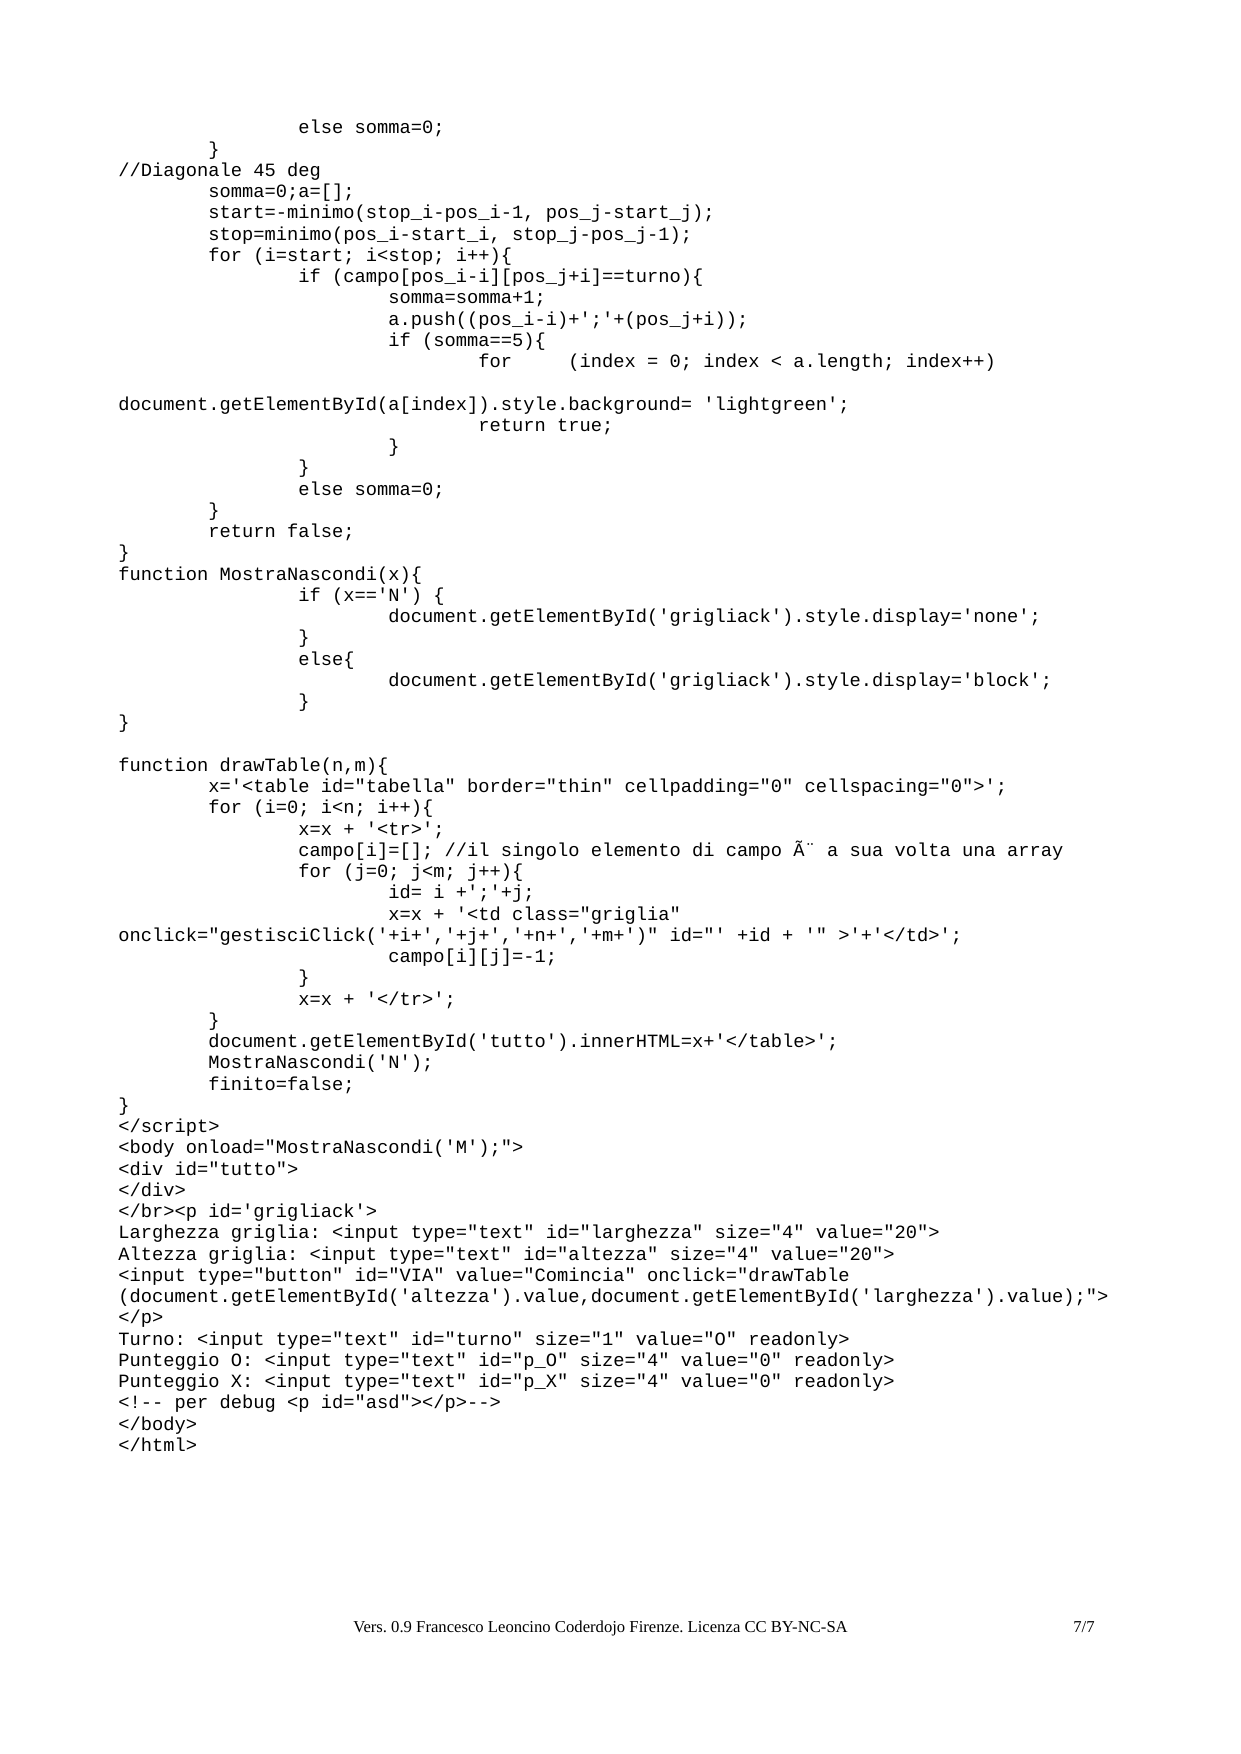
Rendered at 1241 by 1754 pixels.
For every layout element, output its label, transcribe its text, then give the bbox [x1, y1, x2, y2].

text } [118, 139, 1122, 161]
text return true; [118, 416, 1122, 437]
text </p> [118, 1308, 1122, 1329]
text campo[i][j]=-1; [118, 947, 1122, 968]
text </br><p id='grigliack'> [118, 1202, 1122, 1223]
text if (x=='N') { [118, 586, 1122, 607]
text x=x + '<tr>'; [118, 819, 1122, 841]
text x=x + '</tr>'; [118, 989, 1122, 1011]
text } [118, 437, 1122, 458]
text Turno: <input type="text" id="turno" size="1" value="O" readonly> [118, 1329, 1122, 1351]
text } [118, 1011, 1122, 1032]
text else somma=0; [118, 479, 1122, 501]
text document.getElementById('tutto').innerHTML=x+'</table>'; [118, 1032, 1122, 1053]
text a.push((pos_i-i)+';'+(pos_j+i)); [118, 309, 1122, 331]
text MostraNascondi('N'); [118, 1053, 1122, 1074]
text </script> [118, 1117, 1122, 1138]
text x=x + '<td class="griglia" onclick="gestisciClick('+i+','+j+','+n+','+m+')" id="' +id + '" >'+'</td>'; [118, 904, 1122, 947]
text function drawTable(n,m){ [118, 756, 1122, 777]
text if (campo[pos_i-i][pos_j+i]==turno){ [118, 267, 1122, 288]
text document.getElementById(a[index]).style.background= 'lightgreen'; [118, 373, 1122, 416]
text function MostraNascondi(x){ [118, 564, 1122, 586]
text if (somma==5){ [118, 331, 1122, 352]
text } [118, 543, 1122, 564]
text Punteggio O: <input type="text" id="p_O" size="4" value="0" readonly> [118, 1351, 1122, 1372]
text } [118, 968, 1122, 989]
text return false; [118, 522, 1122, 543]
text Altezza griglia: <input type="text" id="altezza" size="4" value="20"> [118, 1244, 1122, 1266]
text } [118, 713, 1122, 734]
text } [118, 1096, 1122, 1117]
text for (i=start; i<stop; i++){ [118, 246, 1122, 267]
text campo[i]=[]; //il singolo elemento di campo Ã¨ a sua volta una array [118, 841, 1122, 862]
text <body onload="MostraNascondi('M');"> [118, 1138, 1122, 1159]
text somma=0;a=[]; [118, 182, 1122, 203]
text for (i=0; i<n; i++){ [118, 798, 1122, 819]
text somma=somma+1; [118, 288, 1122, 309]
text stop=minimo(pos_i-start_i, stop_j-pos_j-1); [118, 224, 1122, 246]
text document.getElementById('grigliack').style.display='none'; [118, 607, 1122, 628]
text finito=false; [118, 1074, 1122, 1096]
text </div> [118, 1181, 1122, 1202]
text </html> [118, 1436, 1122, 1457]
text } [118, 458, 1122, 479]
text //Diagonale 45 deg [118, 161, 1122, 182]
text </body> [118, 1414, 1122, 1436]
text } [118, 628, 1122, 649]
text } [118, 501, 1122, 522]
text else{ [118, 649, 1122, 671]
text id= i +';'+j; [118, 883, 1122, 904]
text Larghezza griglia: <input type="text" id="larghezza" size="4" value="20"> [118, 1223, 1122, 1244]
text } [118, 692, 1122, 713]
text <input type="button" id="VIA" value="Comincia" onclick="drawTable (document.getElementById('altezza').value,document.getElementById('larghezza').value);"> [118, 1266, 1122, 1308]
text <!-- per debug <p id="asd"></p>--> [118, 1393, 1122, 1414]
text for (j=0; j<m; j++){ [118, 862, 1122, 883]
text document.getElementById('grigliack').style.display='block'; [118, 671, 1122, 692]
text Punteggio X: <input type="text" id="p_X" size="4" value="0" readonly> [118, 1372, 1122, 1393]
text for (index = 0; index < a.length; index++) [118, 352, 1122, 373]
text start=-minimo(stop_i-pos_i-1, pos_j-start_j); [118, 203, 1122, 224]
text <div id="tutto"> [118, 1159, 1122, 1181]
text x='<table id="tabella" border="thin" cellpadding="0" cellspacing="0">'; [118, 777, 1122, 798]
text else somma=0; [118, 118, 1122, 139]
